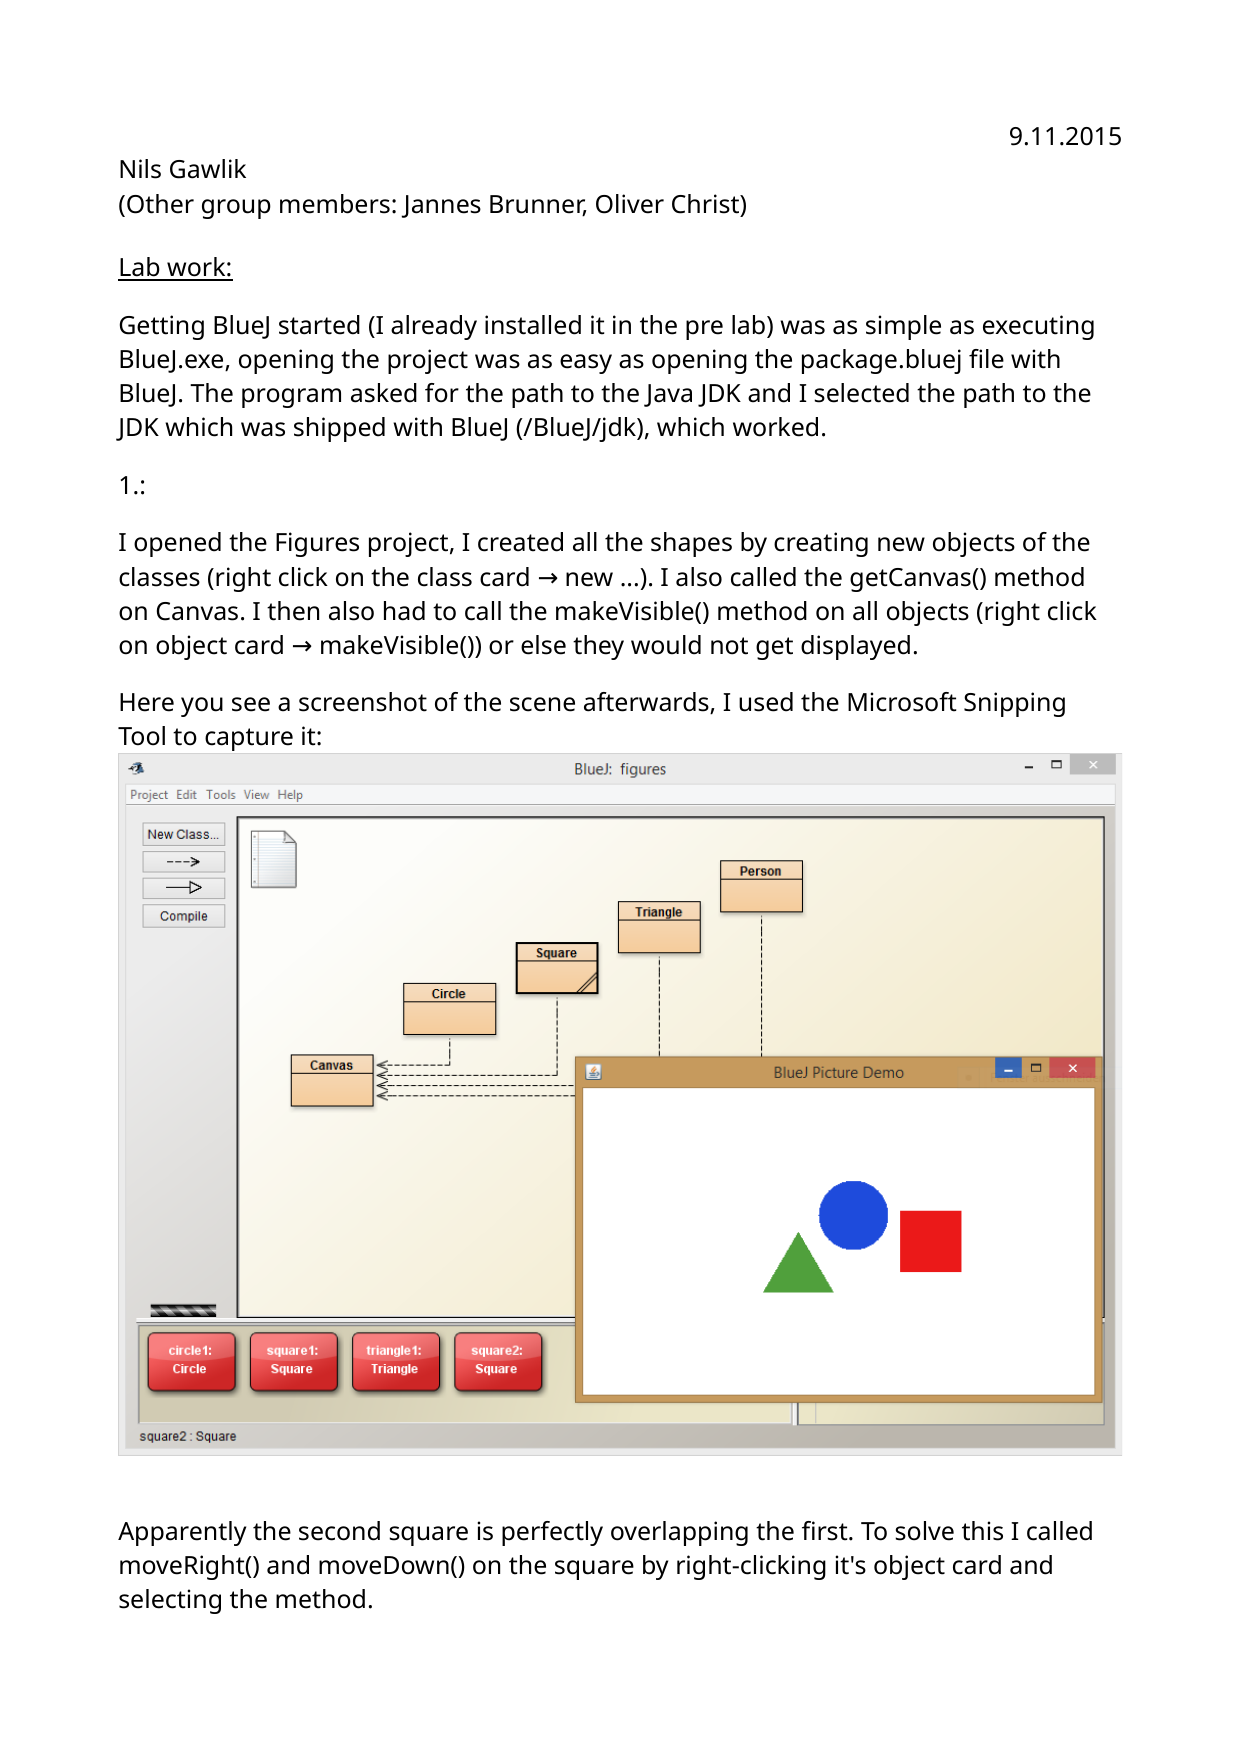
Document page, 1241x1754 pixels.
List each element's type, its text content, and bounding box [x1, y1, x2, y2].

text Getting BlueJ started (I already installed it in the pre lab) was as simple as executing BlueJ.exe, opening the project was as easy as opening the package.bluej file with BlueJ. The program asked for the path to the Java JDK and I selected the path to the JDK which was shipped with BlueJ (/BlueJ/jdk), which worked. [118, 307, 1122, 444]
text Here you see a screenshot of the scene afterwards, I used the Microsoft Snipping Tool to capture it: [118, 685, 1122, 753]
text I opened the Figures project, I created all the shapes by creating new objects of the classes (right click on the class card → new ...). I also called the getCanvas() method on Canvas. I then also had to call the makeVisible() method on all objects (right click on object card → makeVisible()) or else they would not get displayed. [118, 525, 1122, 661]
text Apparently the second square is perfectly overlapping the first. To solve this I called moveRight() and moveDown() on the square by right-clicking it's object card and selecting the method. [118, 1513, 1122, 1616]
text Lab work: [118, 250, 1122, 284]
picture [118, 753, 1123, 1456]
text 1.: [118, 467, 1122, 501]
